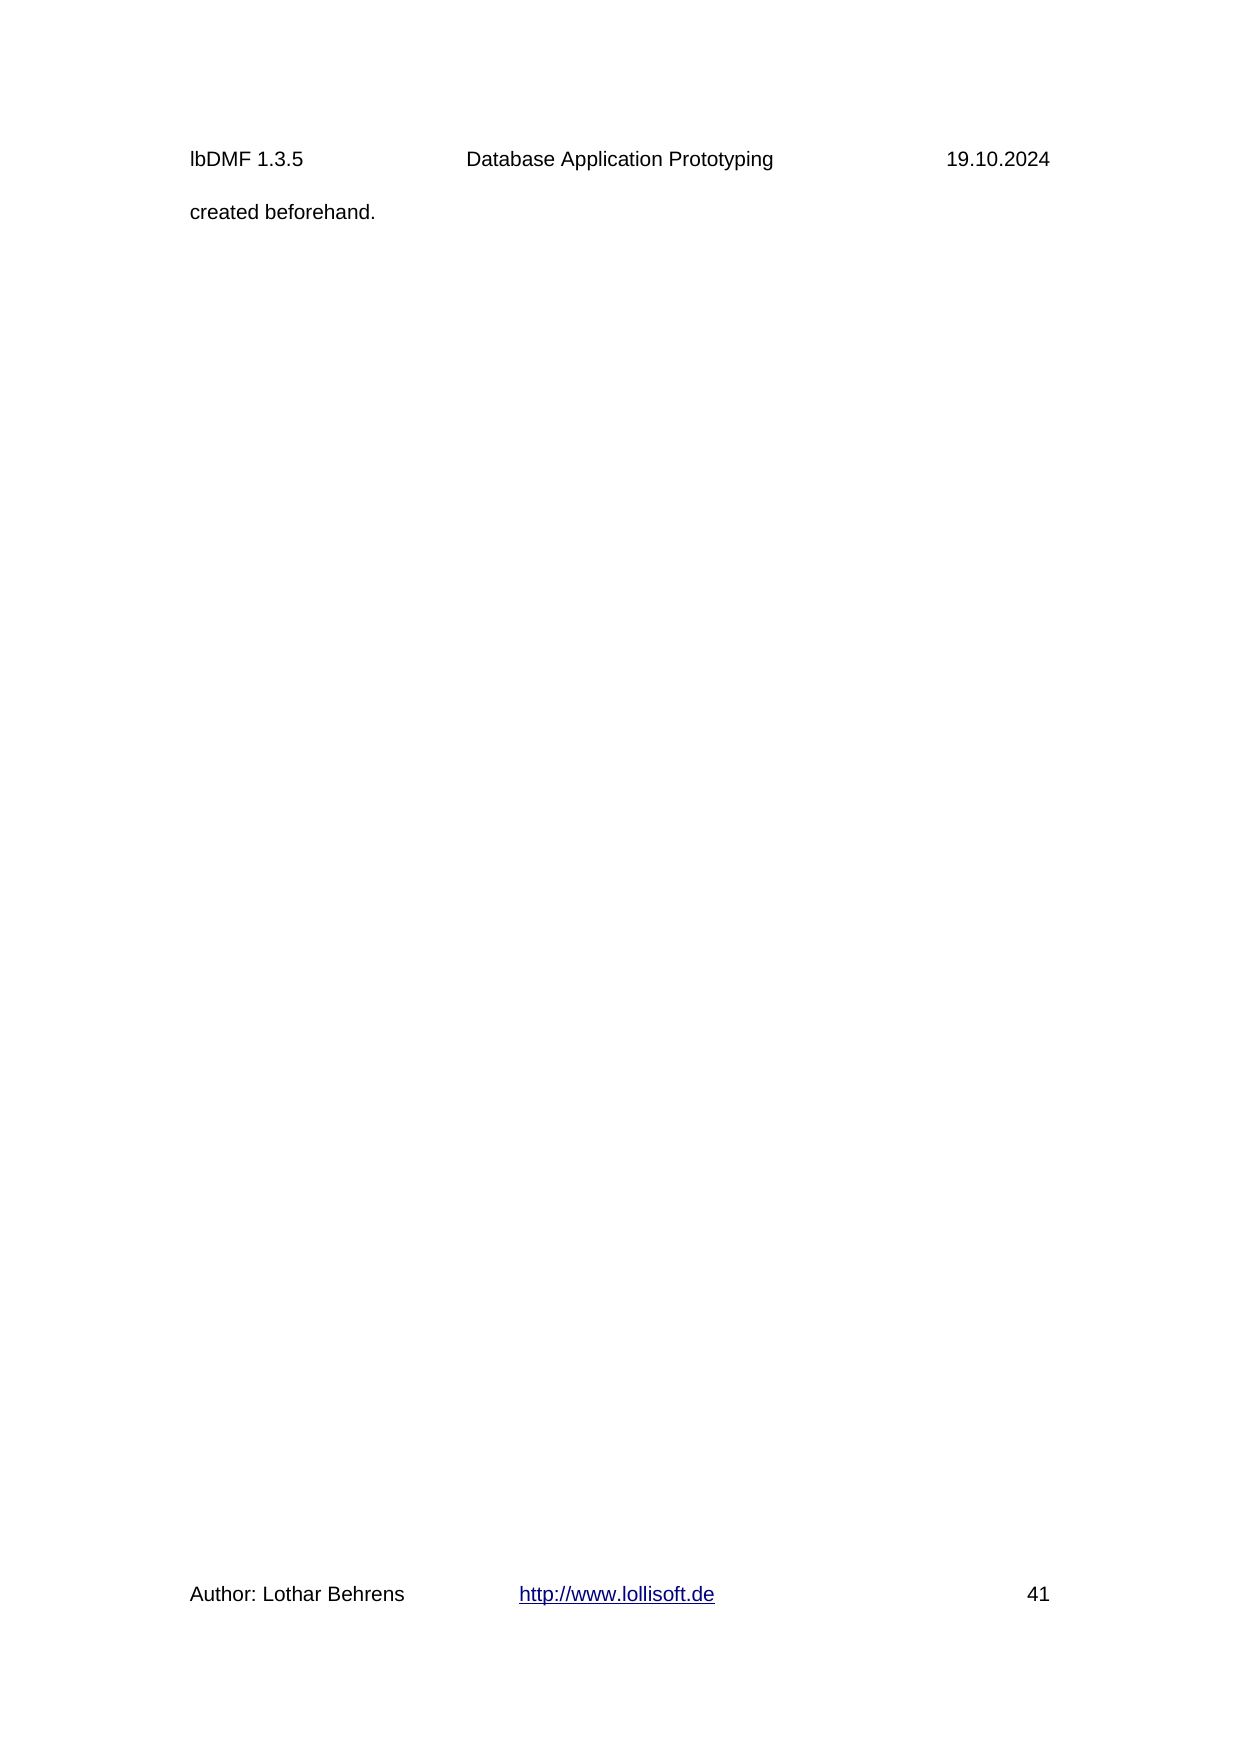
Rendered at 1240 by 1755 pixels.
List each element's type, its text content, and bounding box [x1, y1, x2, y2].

text created beforehand. [189, 201, 1050, 224]
